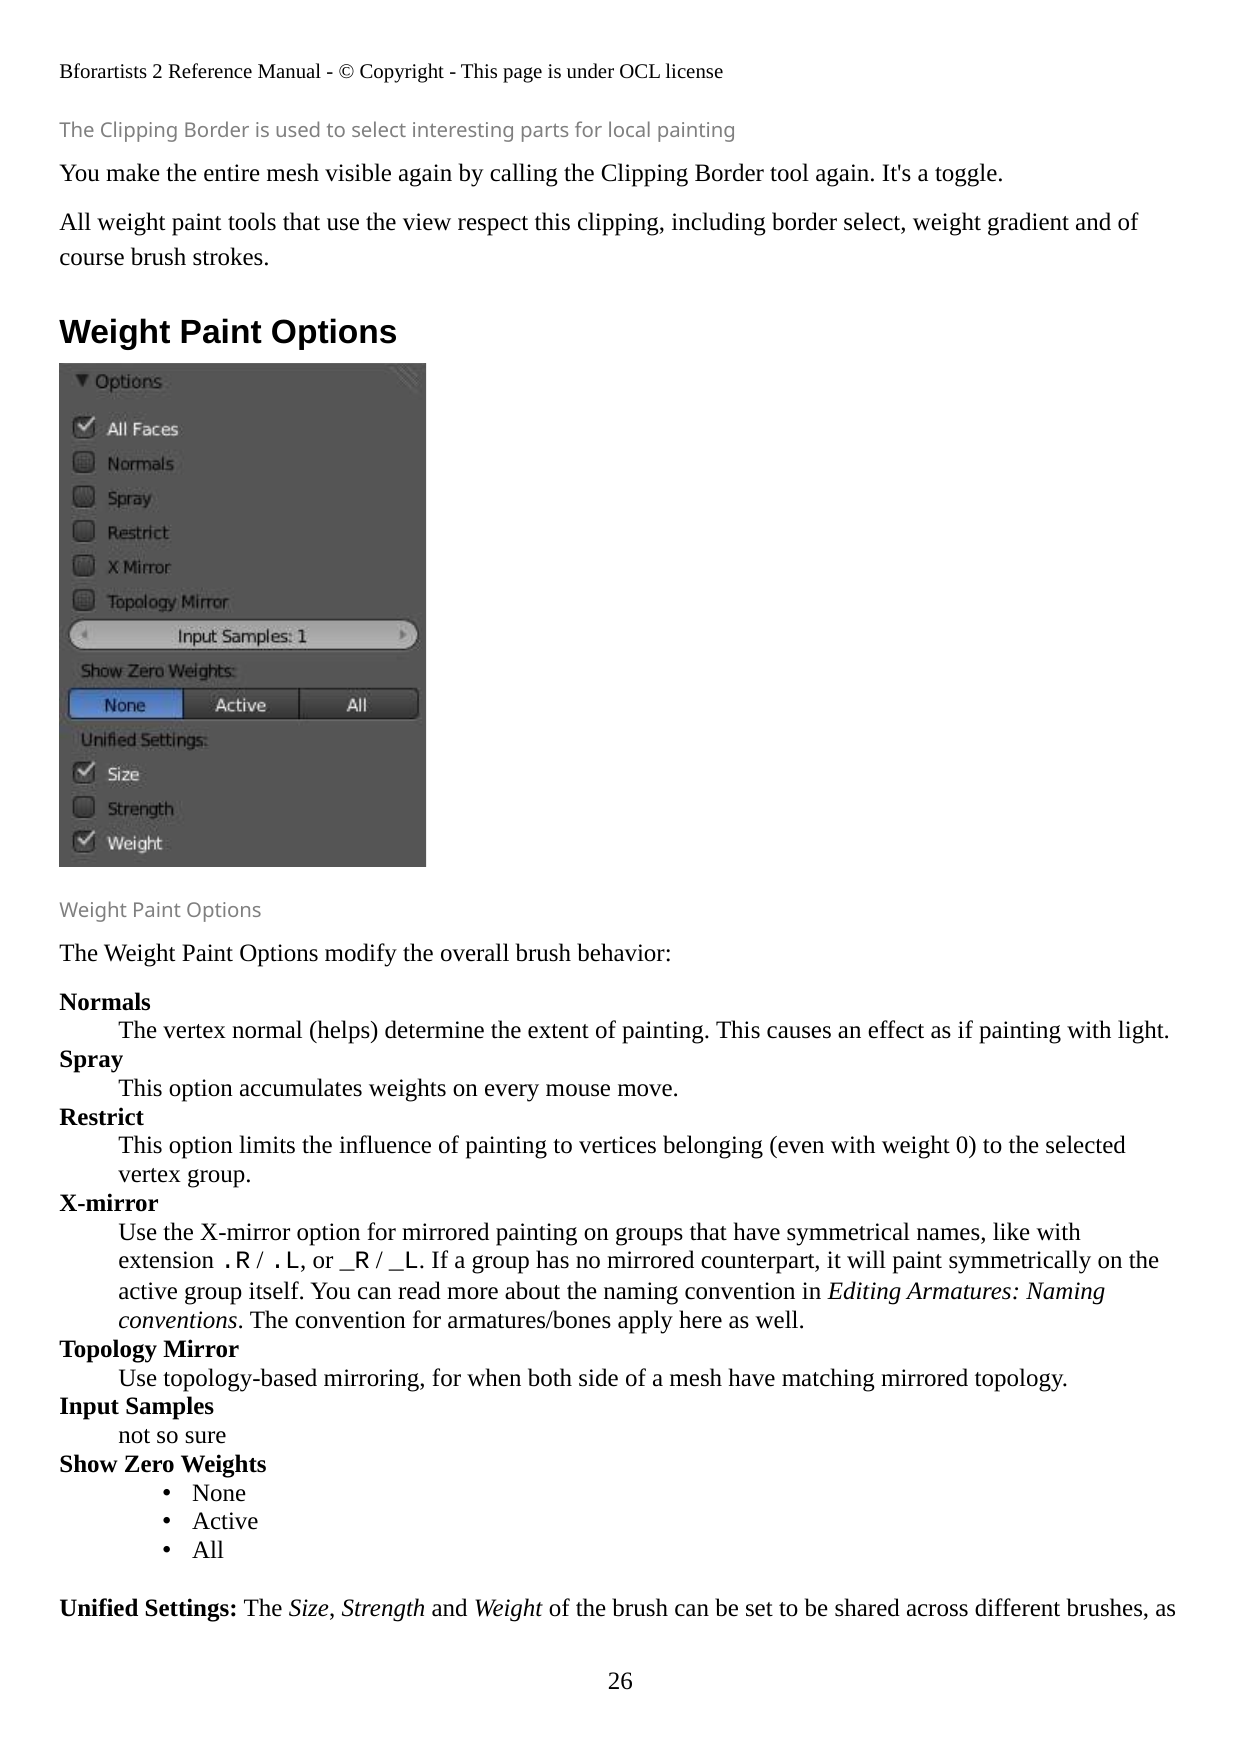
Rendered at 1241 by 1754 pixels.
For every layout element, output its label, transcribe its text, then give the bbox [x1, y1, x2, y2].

text Unified Settings: The Size, Strength and Weight of the brush can be set to be shared across different brushes, as [59, 1593, 1181, 1622]
subtitle Normals [59, 987, 1181, 1016]
text All weight paint tools that use the view respect this clipping, including border select, weight gradient and of course brush strokes. [59, 207, 1181, 271]
list not so sure [118, 1420, 1181, 1449]
text The Clipping Border is used to select interesting parts for local painting [59, 113, 1181, 144]
list Use the X-mirror option for mirrored painting on groups that have symmetrical names, like with extension .R / .L, or _R / _L. If a group has no mirrored counterpart, it will paint symmetrically on the active group itself. You can read more about the naming convention in Editing Armatures: Naming conventions. The convention for armatures/bones apply here as well. [118, 1217, 1181, 1334]
text The Weight Paint Options modify the overall brush behavior: [59, 938, 1181, 966]
picture [59, 363, 427, 867]
list All [162, 1535, 1181, 1564]
subtitle Show Zero Weights [59, 1449, 1181, 1478]
list None [162, 1478, 1181, 1506]
subtitle Input Samples [59, 1391, 1181, 1420]
text You make the entire mesh visible again by calling the Clipping Border tool again. It's a toggle. [59, 158, 1181, 187]
subtitle X-mirror [59, 1188, 1181, 1217]
subtitle Spray [59, 1044, 1181, 1073]
list Active [162, 1506, 1181, 1535]
list Use topology-based mirroring, for when both side of a mesh have matching mirrored topology. [118, 1363, 1181, 1391]
list This option accumulates weights on every mouse move. [118, 1073, 1181, 1102]
text Weight Paint Options [59, 892, 1181, 923]
list The vertex normal (helps) determine the extent of painting. This causes an effect as if painting with light. [118, 1016, 1181, 1044]
list This option limits the influence of painting to vertices belonging (even with weight 0) to the selected vertex group. [118, 1131, 1181, 1188]
subtitle Weight Paint Options [59, 312, 1181, 351]
subtitle Restrict [59, 1102, 1181, 1131]
subtitle Topology Mirror [59, 1334, 1181, 1363]
